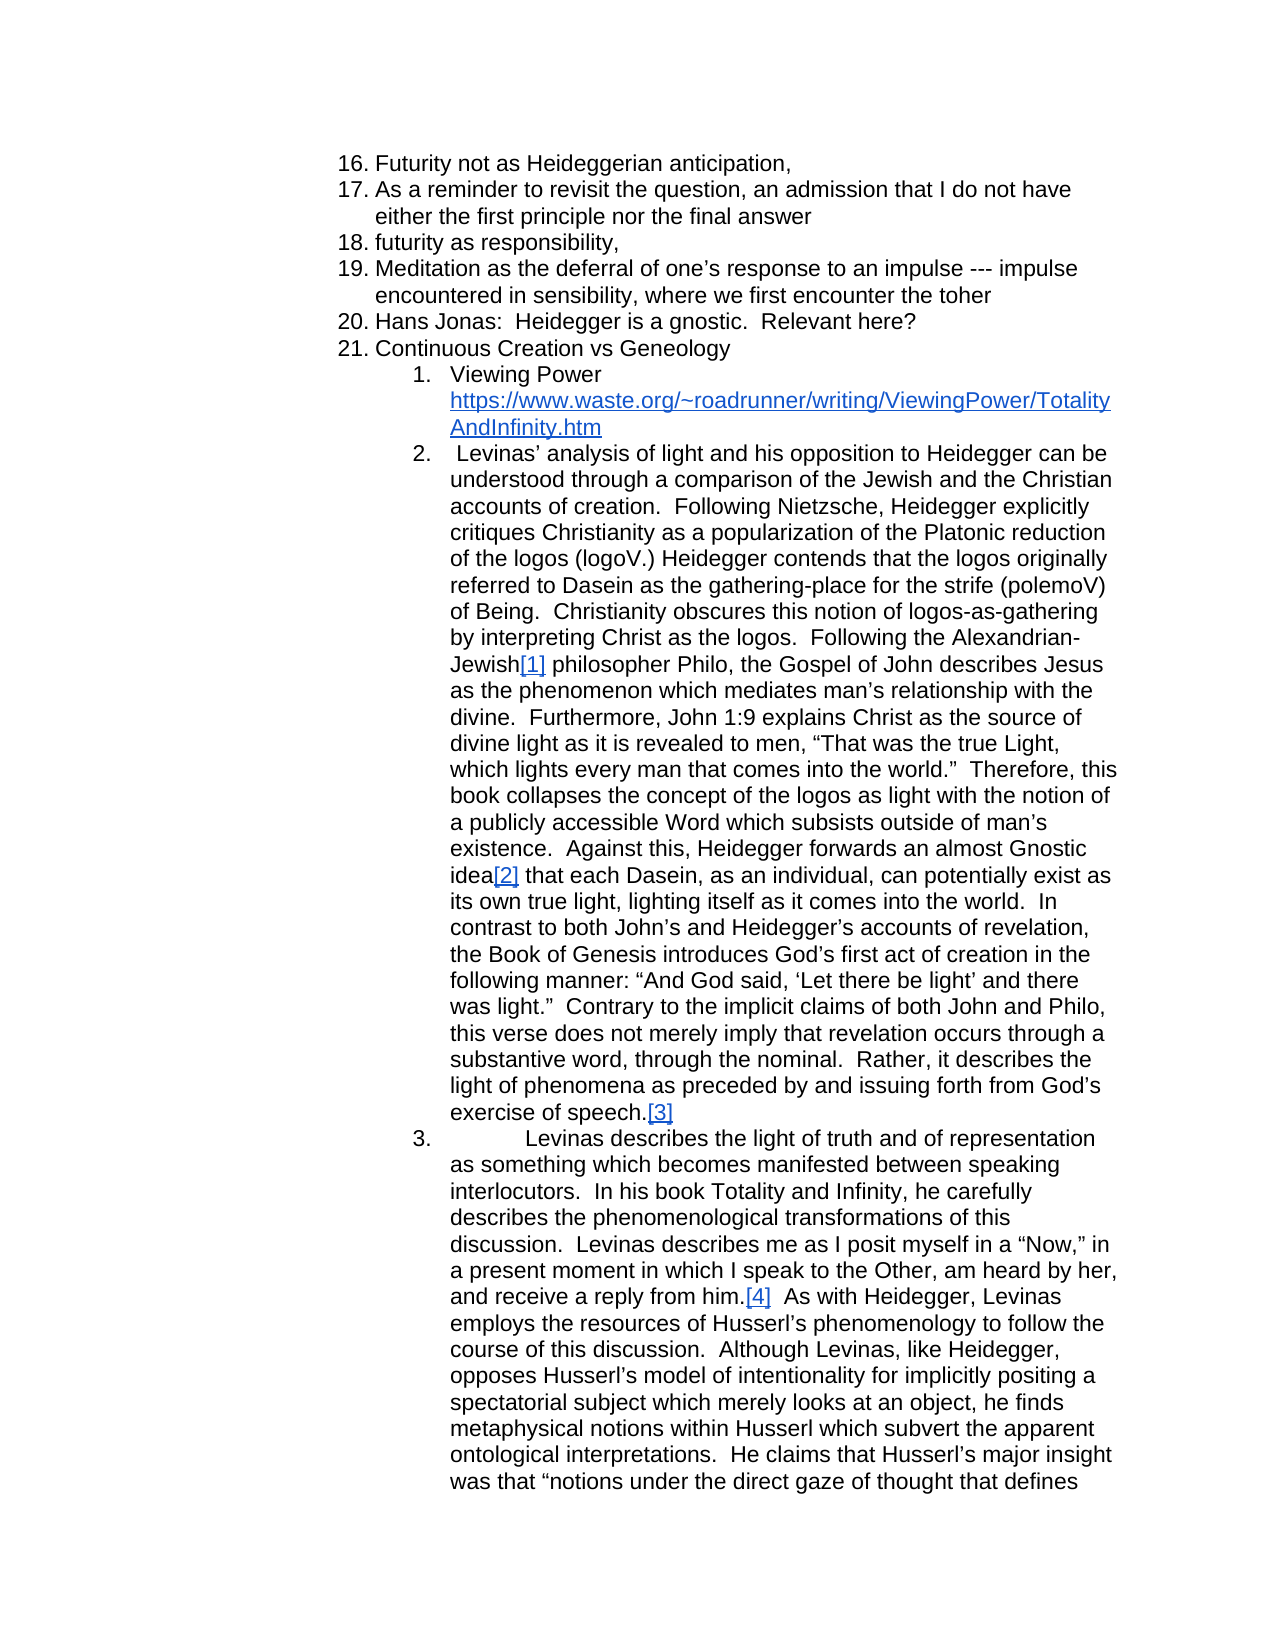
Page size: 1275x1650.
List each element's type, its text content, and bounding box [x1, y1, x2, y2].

list futurity as responsibility, [337, 229, 1125, 255]
list Hans Jonas: Heidegger is a gnostic. Relevant here? [337, 308, 1125, 334]
list Levinas’ analysis of light and his opposition to Heidegger can be understood through a comparison of the Jewish and the Christian accounts of creation. Following Nietzsche, Heidegger explicitly critiques Christianity as a popularization of the Platonic reduction of the logos (logoV.) Heidegger contends that the logos originally referred to Dasein as the gathering-place for the strife (polemoV) of Being. Christianity obscures this notion of logos-as-gathering by interpreting Christ as the logos. Following the Alexandrian-Jewish[1] philosopher Philo, the Gospel of John describes Jesus as the phenomenon which mediates man’s relationship with the divine. Furthermore, John 1:9 explains Christ as the source of divine light as it is revealed to men, “That was the true Light, which lights every man that comes into the world.” Therefore, this book collapses the concept of the logos as light with the notion of a publicly accessible Word which subsists outside of man’s existence. Against this, Heidegger forwards an almost Gnostic idea[2] that each Dasein, as an individual, can potentially exist as its own true light, lighting itself as it comes into the world. In contrast to both John’s and Heidegger’s accounts of revelation, the Book of Genesis introduces God’s first act of creation in the following manner: “And God said, ‘Let there be light’ and there was light.” Contrary to the implicit claims of both John and Philo, this verse does not merely imply that revelation occurs through a substantive word, through the nominal. Rather, it describes the light of phenomena as preceded by and issuing forth from God’s exercise of speech.[3] [412, 440, 1125, 1125]
list Levinas describes the light of truth and of representation as something which becomes manifested between speaking interlocutors. In his book Totality and Infinity, he carefully describes the phenomenological transformations of this discussion. Levinas describes me as I posit myself in a “Now,” in a present moment in which I speak to the Other, am heard by her, and receive a reply from him.[4] As with Heidegger, Levinas employs the resources of Husserl’s phenomenology to follow the course of this discussion. Although Levinas, like Heidegger, opposes Husserl’s model of intentionality for implicitly positing a spectatorial subject which merely looks at an object, he finds metaphysical notions within Husserl which subvert the apparent ontological interpretations. He claims that Husserl’s major insight was that “notions under the direct gaze of thought that defines [412, 1125, 1125, 1494]
list As a reminder to revisit the question, an admission that I do not have either the first principle nor the final answer [337, 176, 1125, 229]
list Viewing Power https://www.waste.org/~roadrunner/writing/ViewingPower/TotalityAndInfinity.htm [412, 361, 1125, 440]
list Meditation as the deferral of one’s response to an impulse --- impulse encountered in sensibility, where we first encounter the toher [337, 255, 1125, 308]
list Continuous Creation vs Geneology [337, 334, 1125, 361]
list Futurity not as Heideggerian anticipation, [337, 150, 1125, 176]
